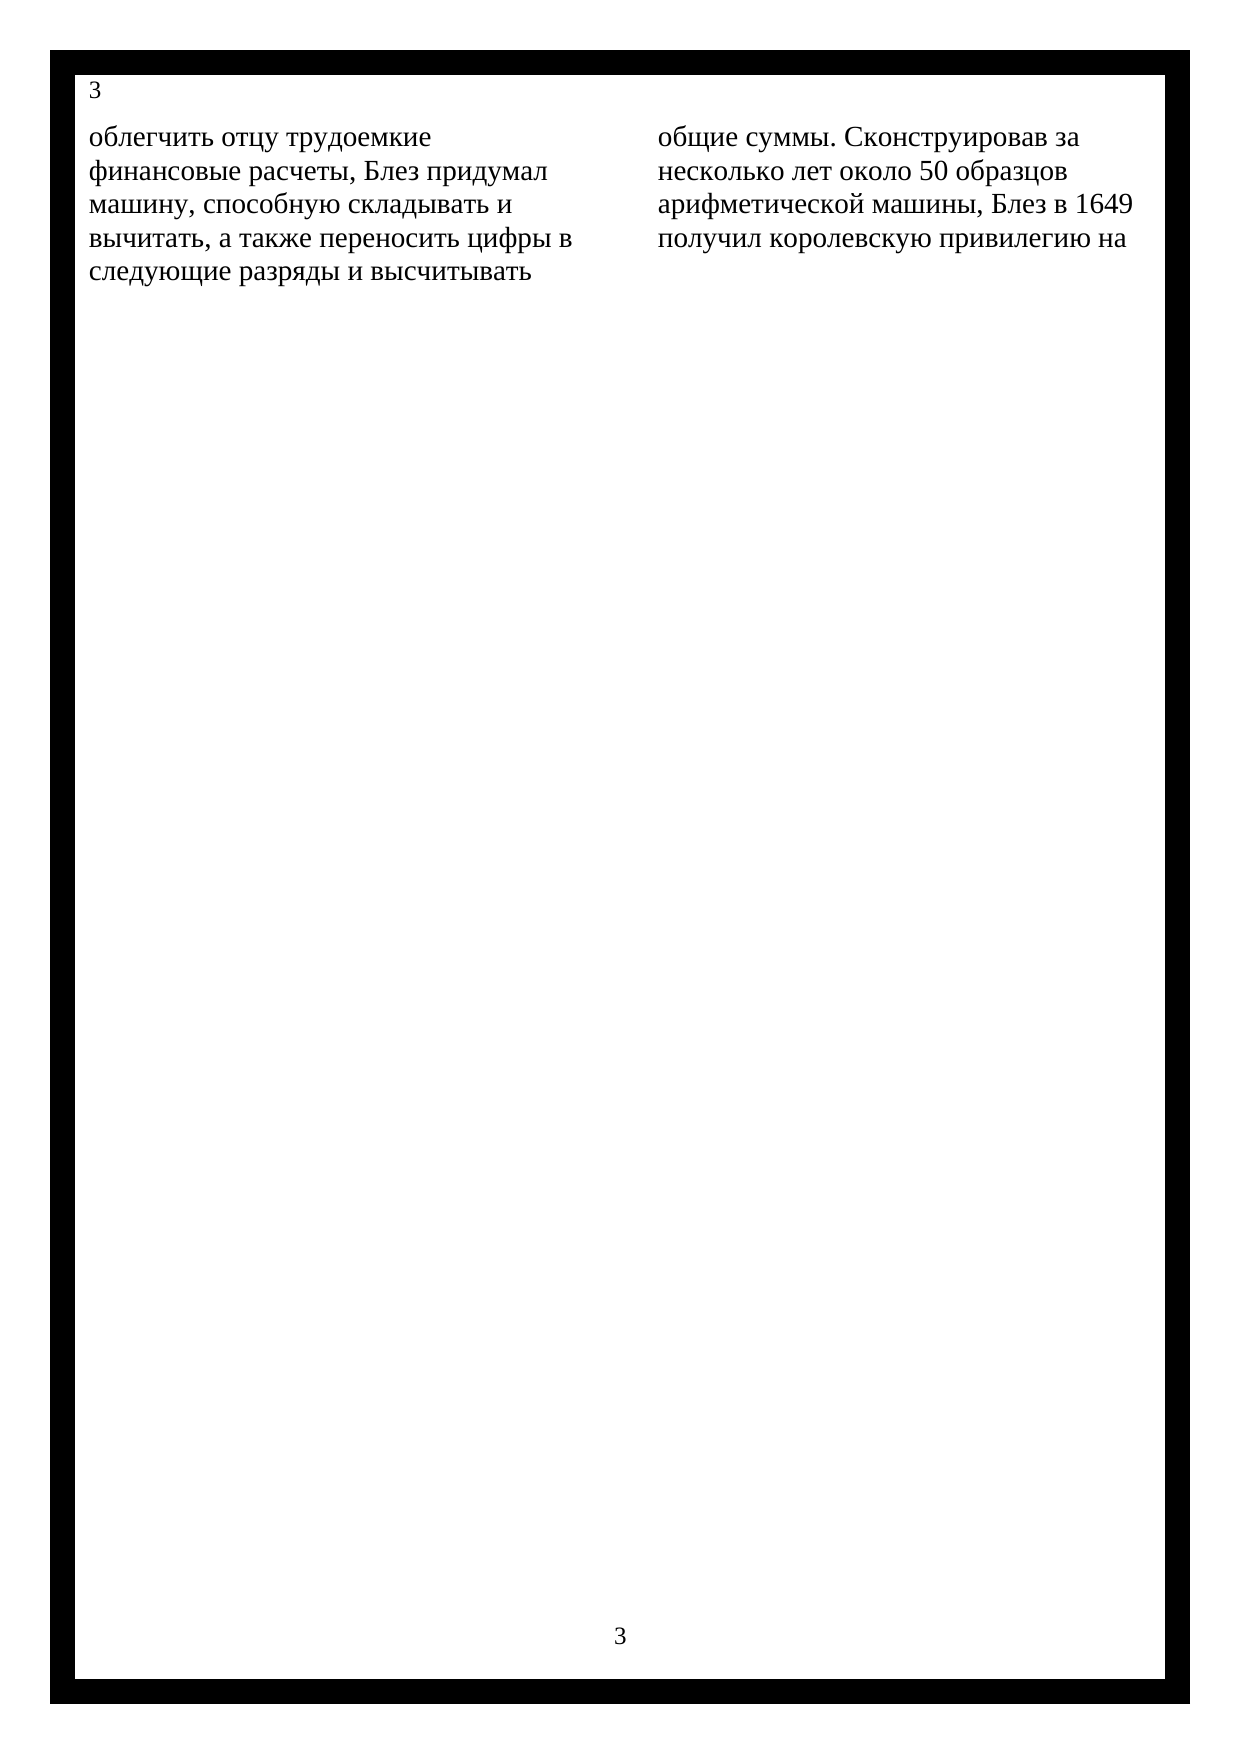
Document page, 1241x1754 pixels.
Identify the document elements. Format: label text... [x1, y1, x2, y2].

text облегчить отцу трудоемкие финансовые расчеты, Блез придумал машину, способную складывать и вычитать, а также переносить цифры в следующие разряды и высчитывать [89, 119, 583, 287]
text общие суммы. Сконструировав за несколько лет около 50 образцов арифметической машины, Блез в 1649 получил королевскую привилегию на [658, 119, 1152, 253]
